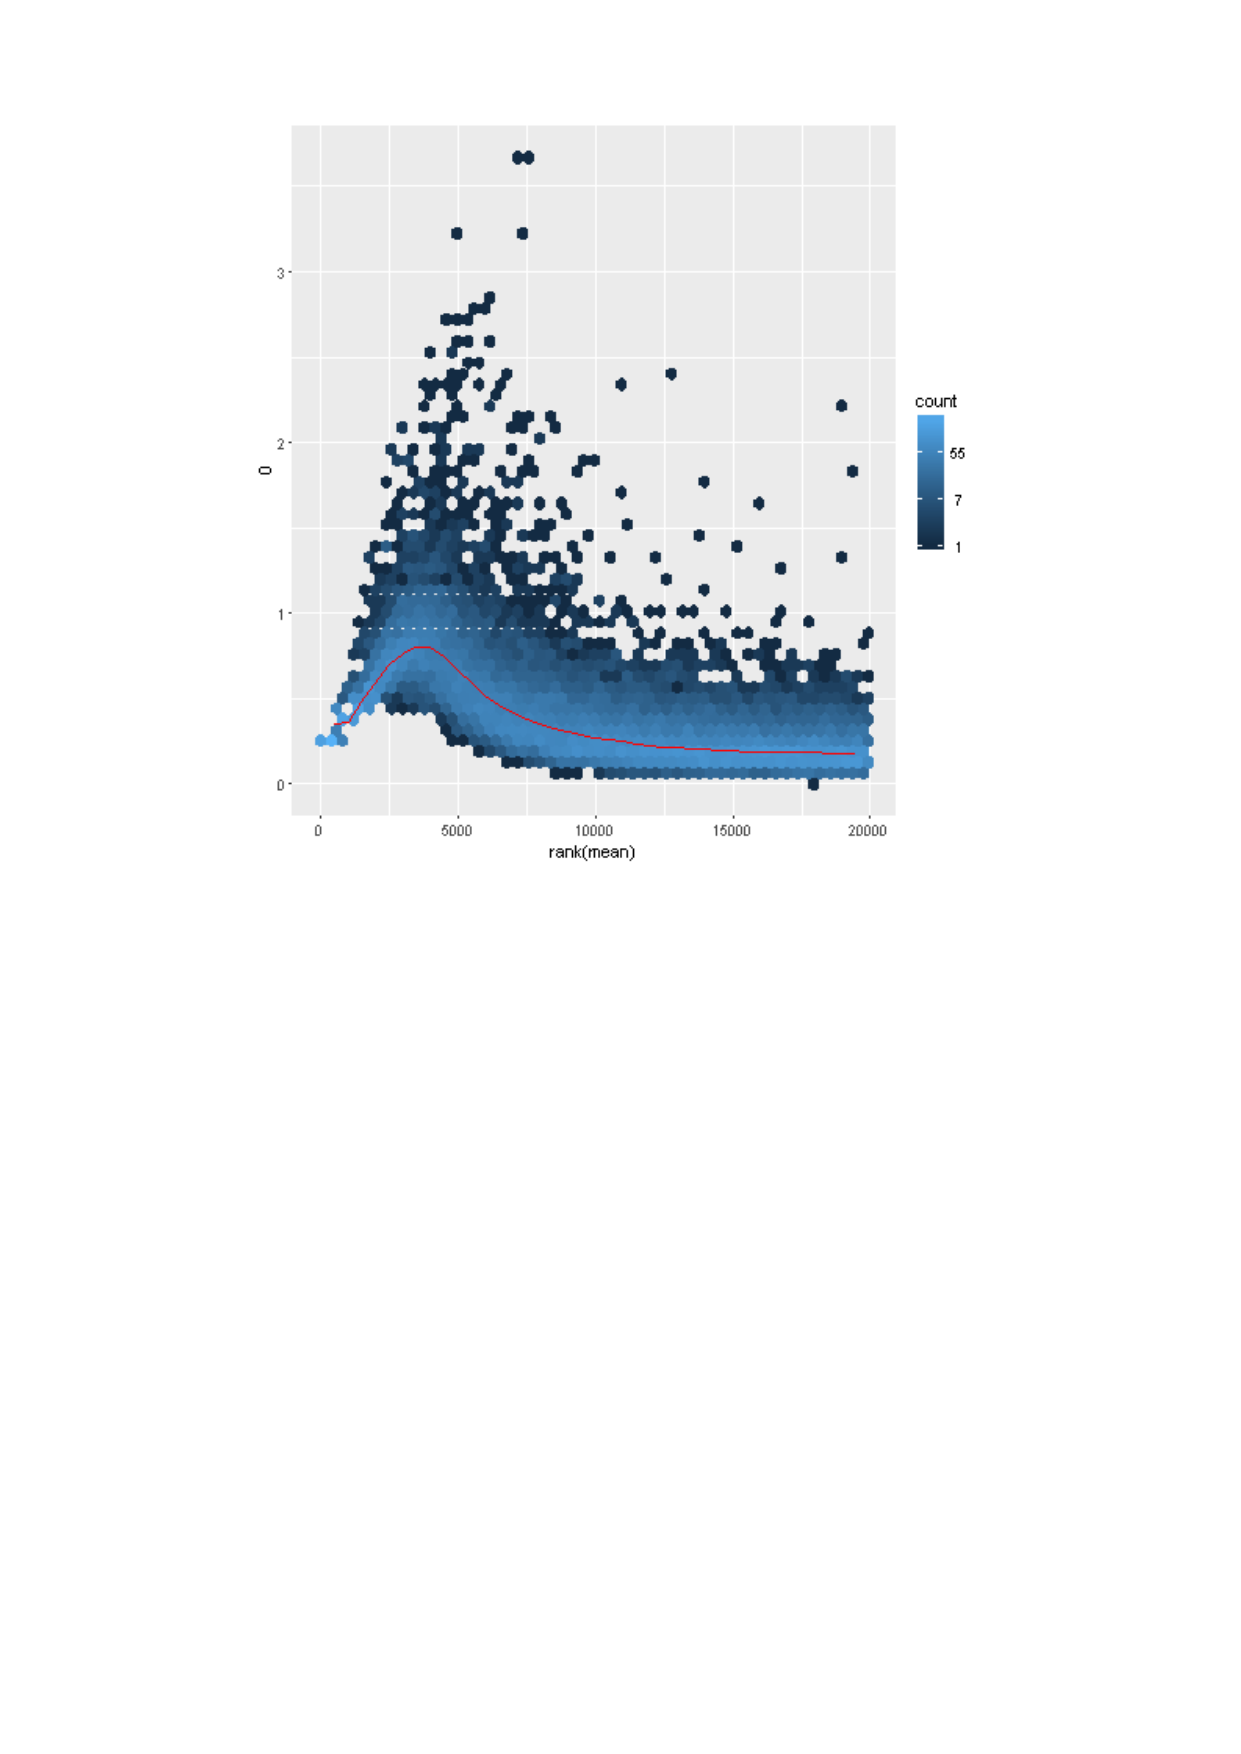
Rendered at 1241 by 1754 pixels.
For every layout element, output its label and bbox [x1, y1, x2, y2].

picture [245, 118, 995, 869]
